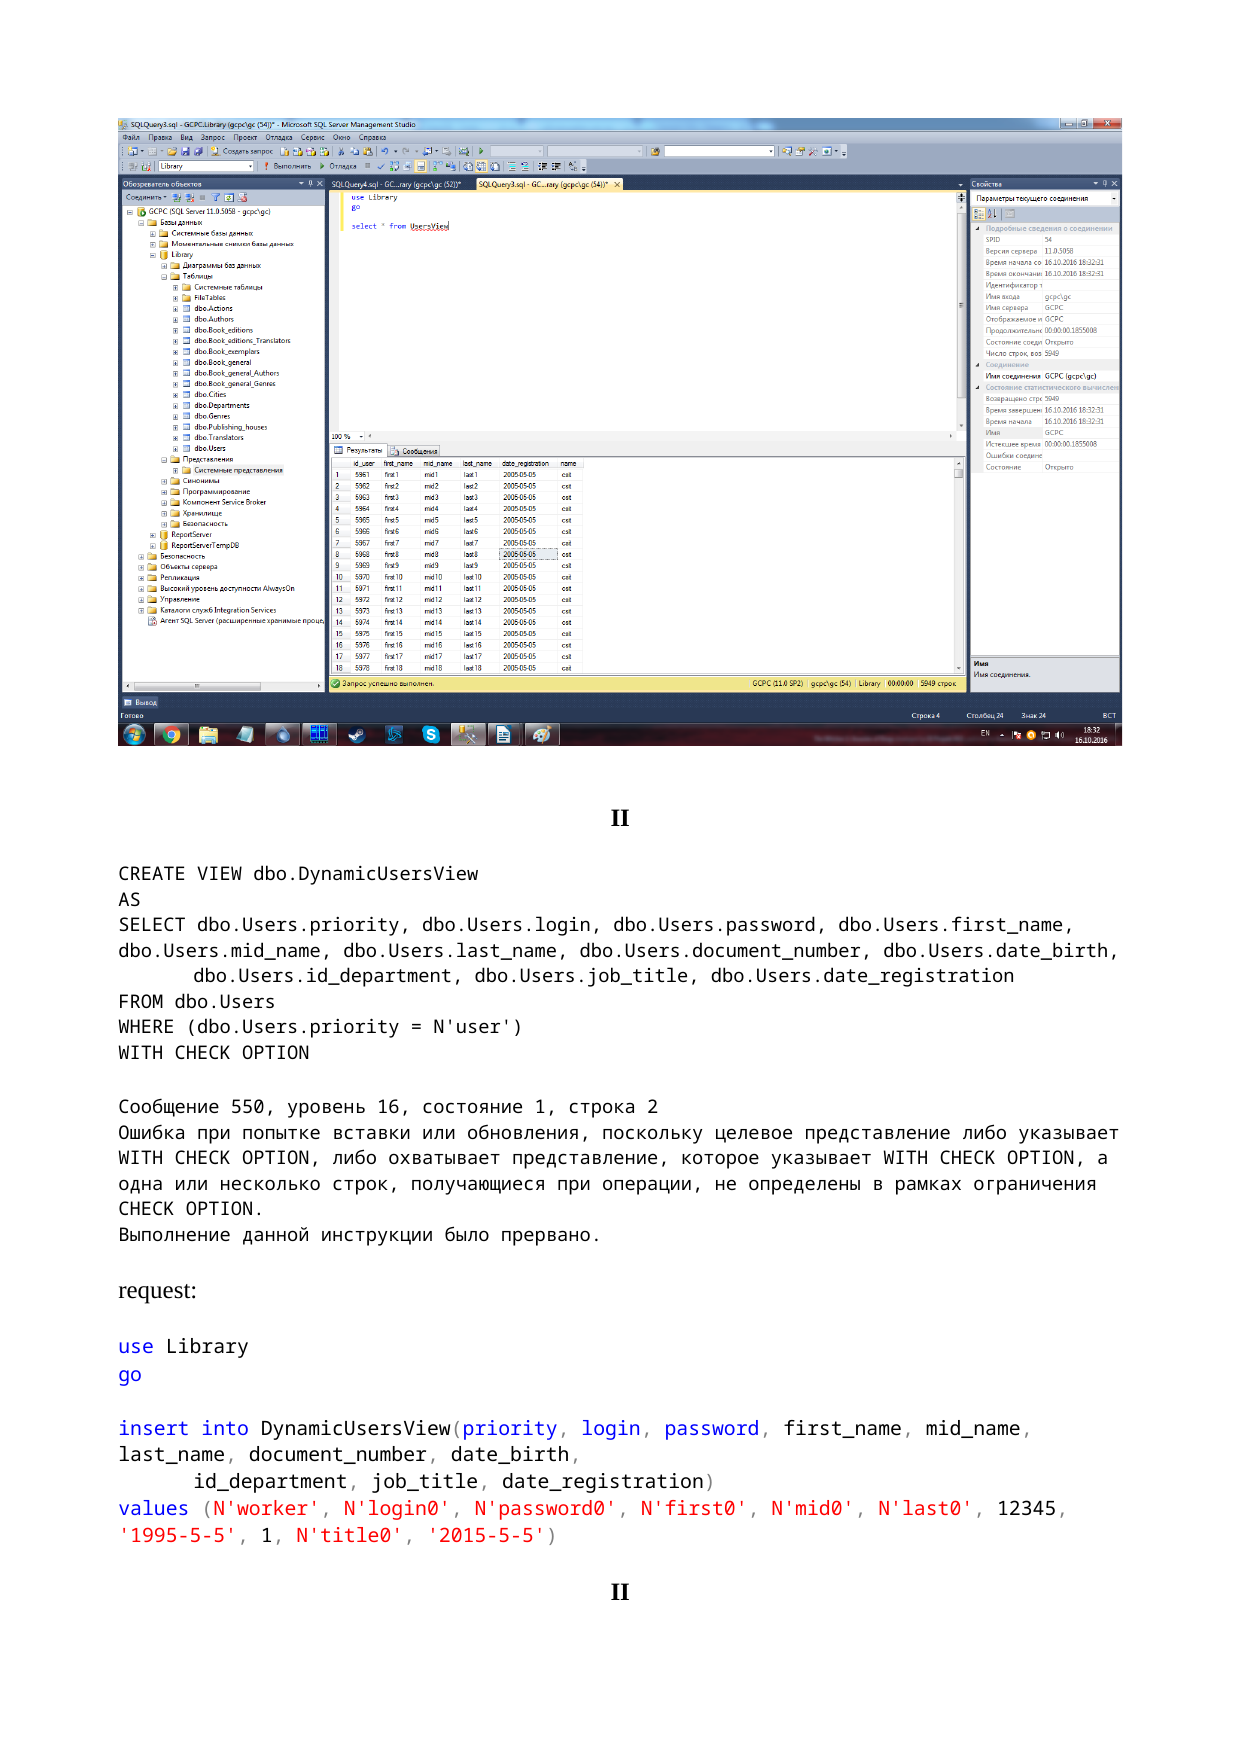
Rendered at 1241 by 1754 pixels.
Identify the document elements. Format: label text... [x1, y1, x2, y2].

text insert into DynamicUsersView(priority, login, password, first_name, mid_name, last_name, document_number, date_birth, [118, 1414, 1122, 1468]
text WHERE (dbo.Users.priority = N'user') [118, 1014, 1122, 1039]
text go [118, 1360, 1122, 1387]
text values (N'worker', N'login0', N'password0', N'first0', N'mid0', N'last0', 12345, '1995-5-5', 1, N'title0', '2015-5-5') [118, 1495, 1122, 1549]
text II [118, 803, 1122, 832]
text Ошибка при попытке вставки или обновления, поскольку целевое представление либо указывает WITH CHECK OPTION, либо охватывает представление, которое указывает WITH CHECK OPTION, а одна или несколько строк, получающиеся при операции, не определены в рамках ограничения CHECK OPTION. [118, 1119, 1122, 1221]
text Сообщение 550, уровень 16, состояние 1, строка 2 [118, 1093, 1122, 1119]
text FROM dbo.Users [118, 988, 1122, 1014]
text SELECT dbo.Users.priority, dbo.Users.login, dbo.Users.password, dbo.Users.first_name, dbo.Users.mid_name, dbo.Users.last_name, dbo.Users.document_number, dbo.Users.date_birth, [118, 912, 1122, 963]
text CREATE VIEW dbo.DynamicUsersView [118, 861, 1122, 886]
text request: [118, 1275, 1122, 1304]
text use Library [118, 1333, 1122, 1360]
text WITH CHECK OPTION [118, 1039, 1122, 1065]
picture [118, 118, 1123, 746]
text dbo.Users.id_department, dbo.Users.job_title, dbo.Users.date_registration [118, 963, 1122, 988]
text AS [118, 886, 1122, 912]
text II [118, 1577, 1122, 1606]
text Выполнение данной инструкции было прервано. [118, 1221, 1122, 1247]
text id_department, job_title, date_registration) [118, 1468, 1122, 1495]
